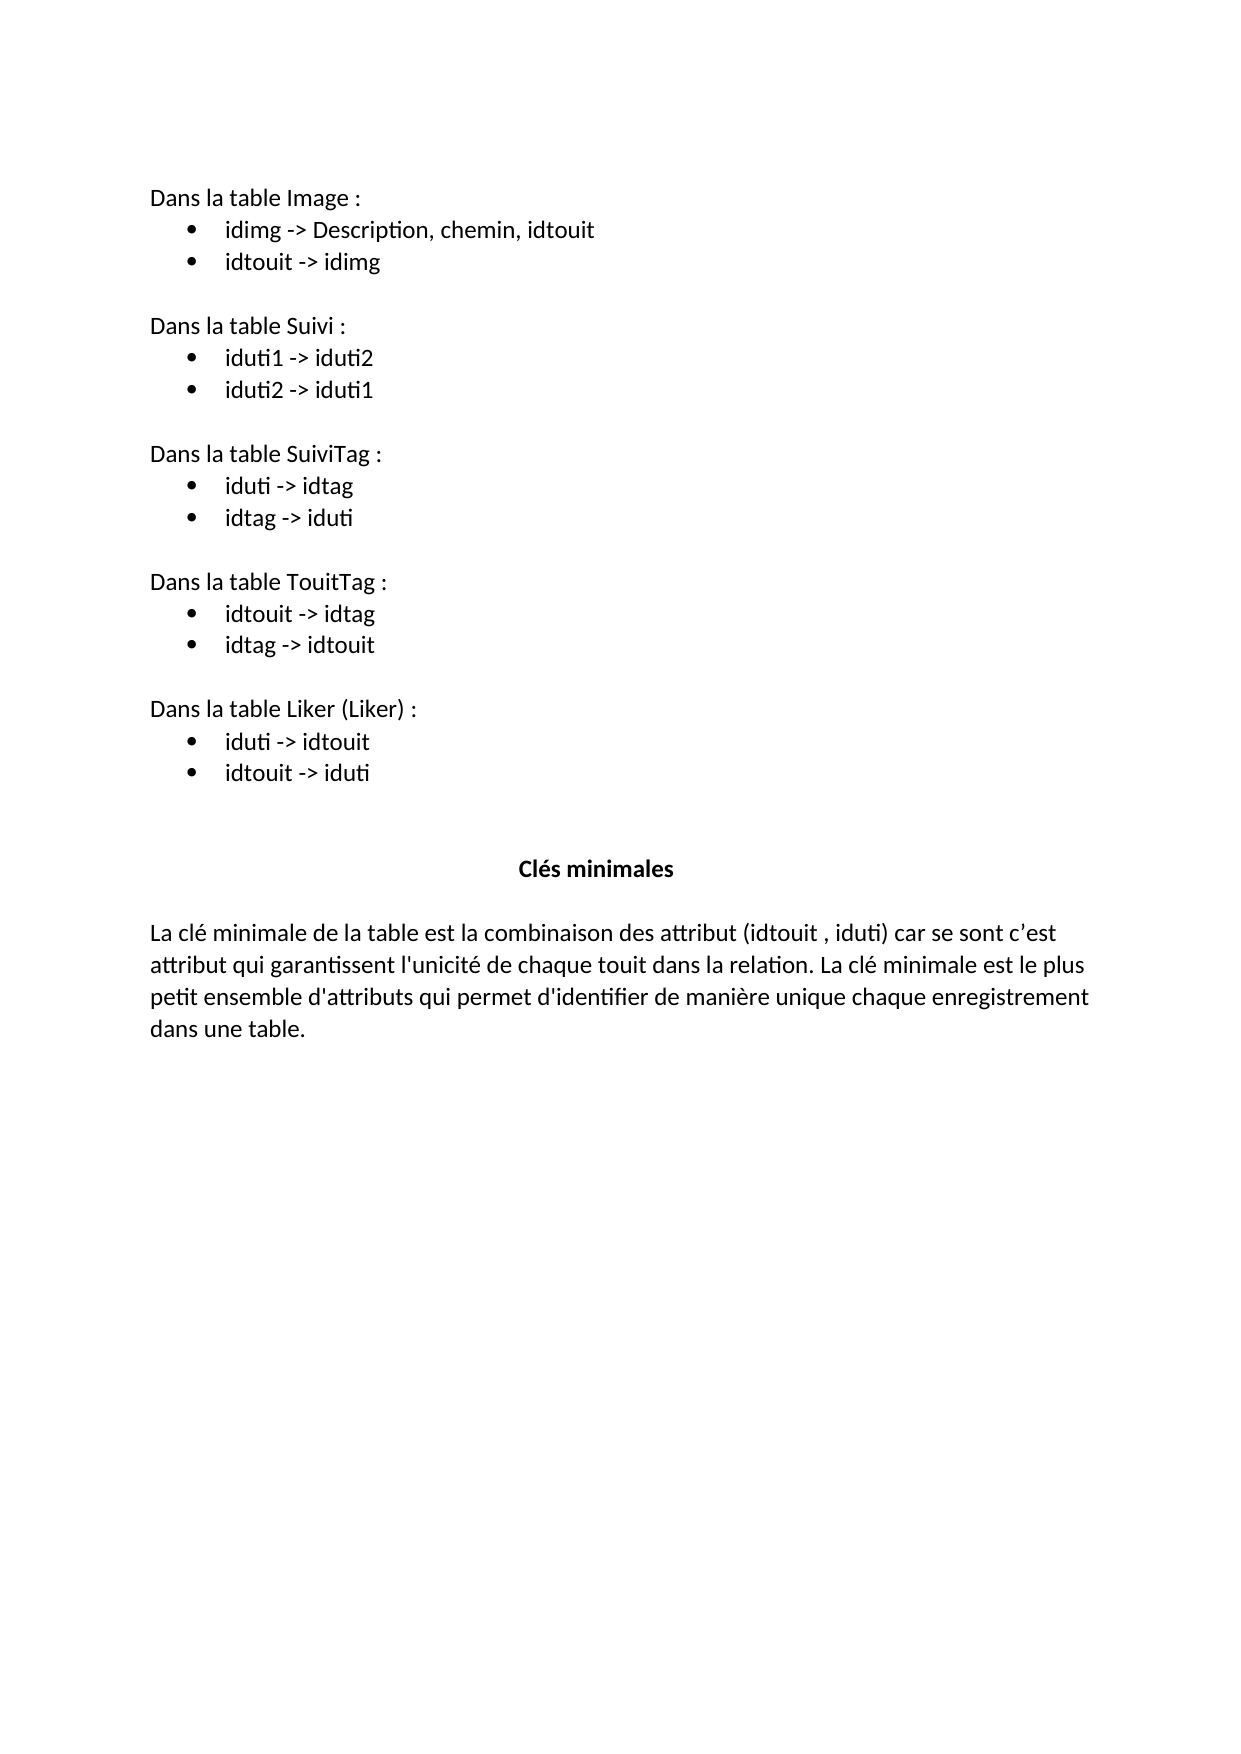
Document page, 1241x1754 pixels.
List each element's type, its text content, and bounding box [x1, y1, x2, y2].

list idtag -> iduti [187, 502, 1090, 532]
text Dans la table SuiviTag : [150, 438, 1090, 468]
text Dans la table TouitTag : [150, 566, 1090, 596]
list idtouit -> idimg [187, 246, 1090, 276]
text Dans la table Liker (Liker) : [150, 694, 1090, 724]
text Dans la table Image : [150, 182, 1090, 212]
list iduti -> idtag [187, 470, 1090, 500]
list idtouit -> idtag [187, 598, 1090, 628]
list iduti2 -> iduti1 [187, 374, 1090, 404]
list idtag -> idtouit [187, 630, 1090, 660]
list iduti -> idtouit [187, 726, 1090, 756]
text Clés minimales [519, 853, 1090, 884]
list idimg -> Description, chemin, idtouit [187, 214, 1090, 244]
text La clé minimale de la table est la combinaison des attribut (idtouit , iduti) car se sont c’est attribut qui garantissent l'unicité de chaque touit dans la relation. La clé minimale est le plus petit ensemble d'attributs qui permet d'identifier de manière unique chaque enregistrement dans une table. [150, 917, 1090, 1044]
text Dans la table Suivi : [150, 310, 1090, 340]
list iduti1 -> iduti2 [187, 342, 1090, 372]
list idtouit -> iduti [187, 758, 1090, 788]
